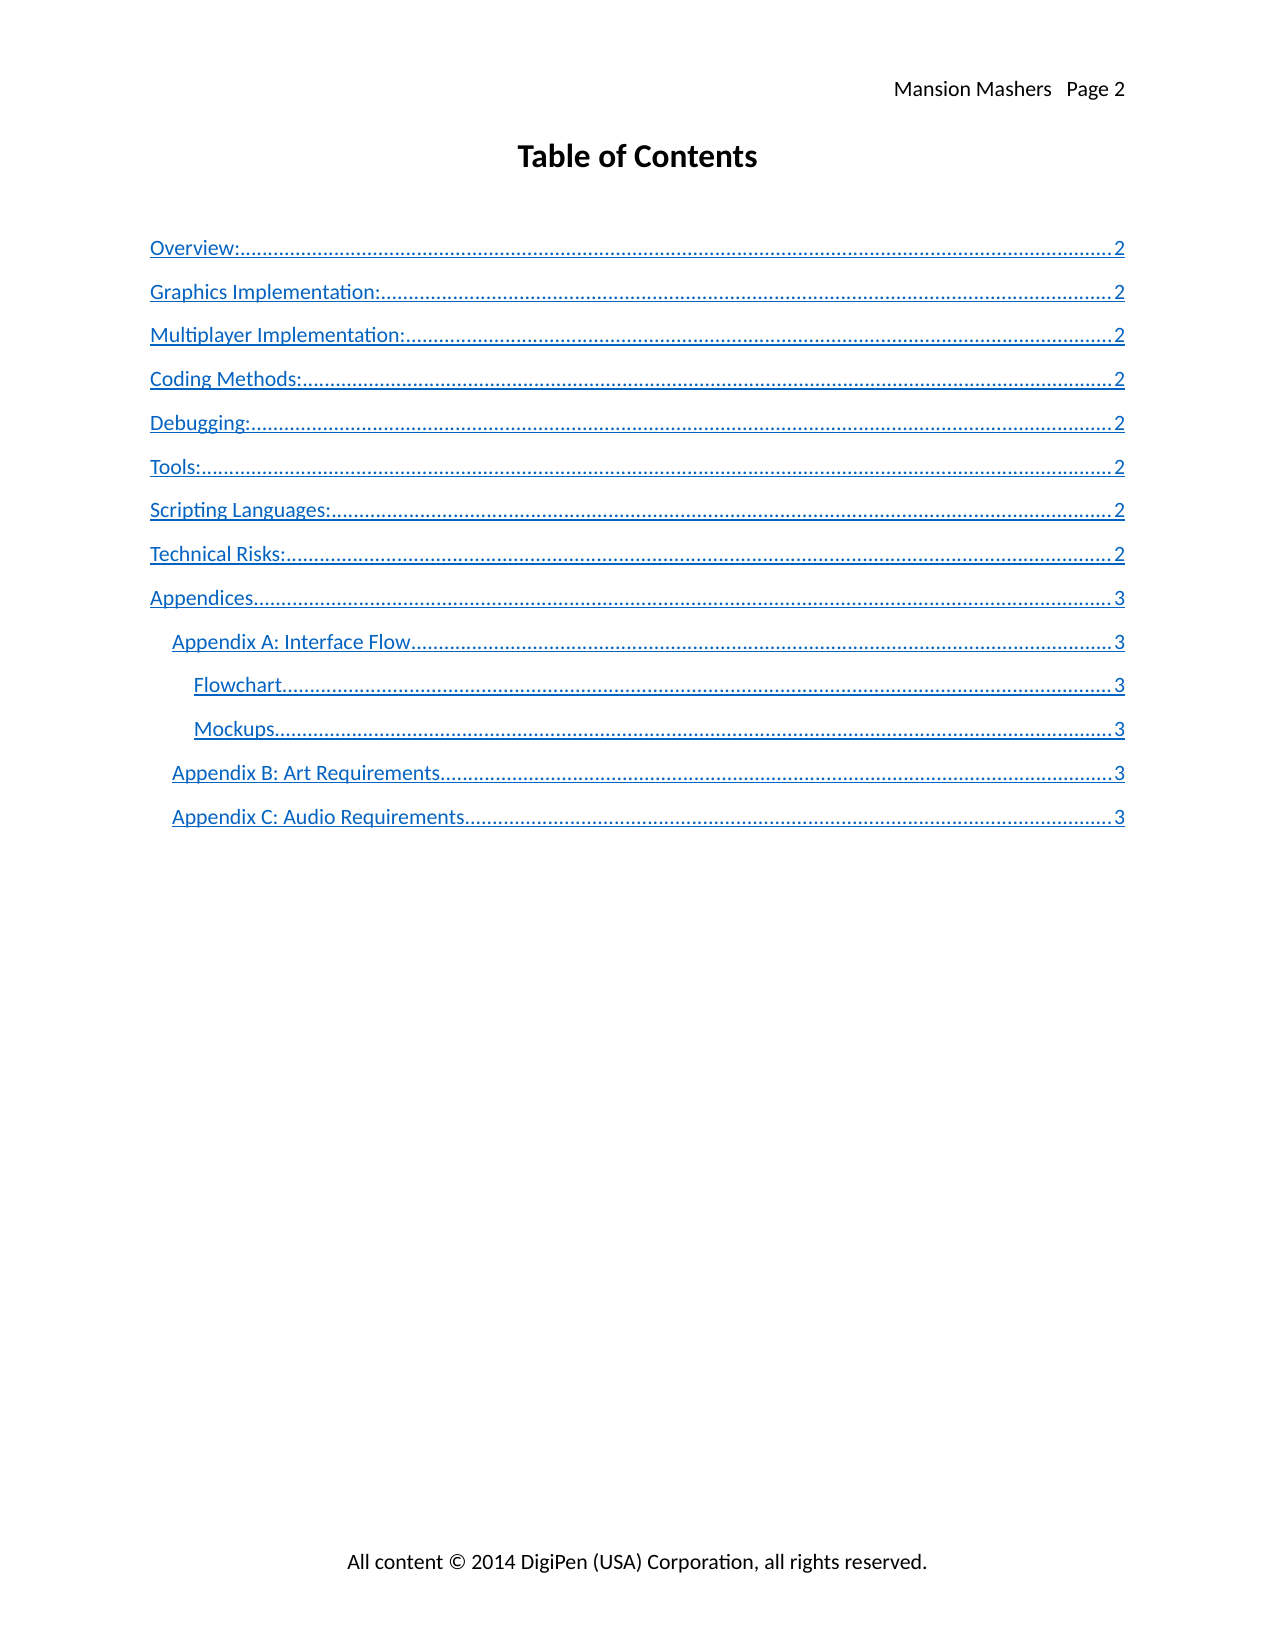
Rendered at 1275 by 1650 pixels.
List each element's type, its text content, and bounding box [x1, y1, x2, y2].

text Mockups 3 [194, 715, 1125, 738]
text Appendix A: Interface Flow 3 [172, 628, 1125, 651]
text Scripting Languages: 2 [150, 497, 1125, 519]
text Appendix B: Art Requirements 3 [172, 759, 1125, 782]
text Multiplayer Implementation: 2 [150, 322, 1125, 344]
text Appendix C: Audio Requirements 3 [172, 803, 1125, 826]
text Tools: 2 [150, 453, 1125, 476]
text Debugging: 2 [150, 409, 1125, 432]
text Technical Risks: 2 [150, 540, 1125, 563]
text Coding Methods: 2 [150, 365, 1125, 388]
subtitle Table of Contents [150, 135, 1125, 176]
text Overview: 2 [150, 234, 1125, 257]
text Graphics Implementation: 2 [150, 278, 1125, 301]
text Appendices 3 [150, 584, 1125, 607]
text Flowchart 3 [194, 672, 1125, 694]
